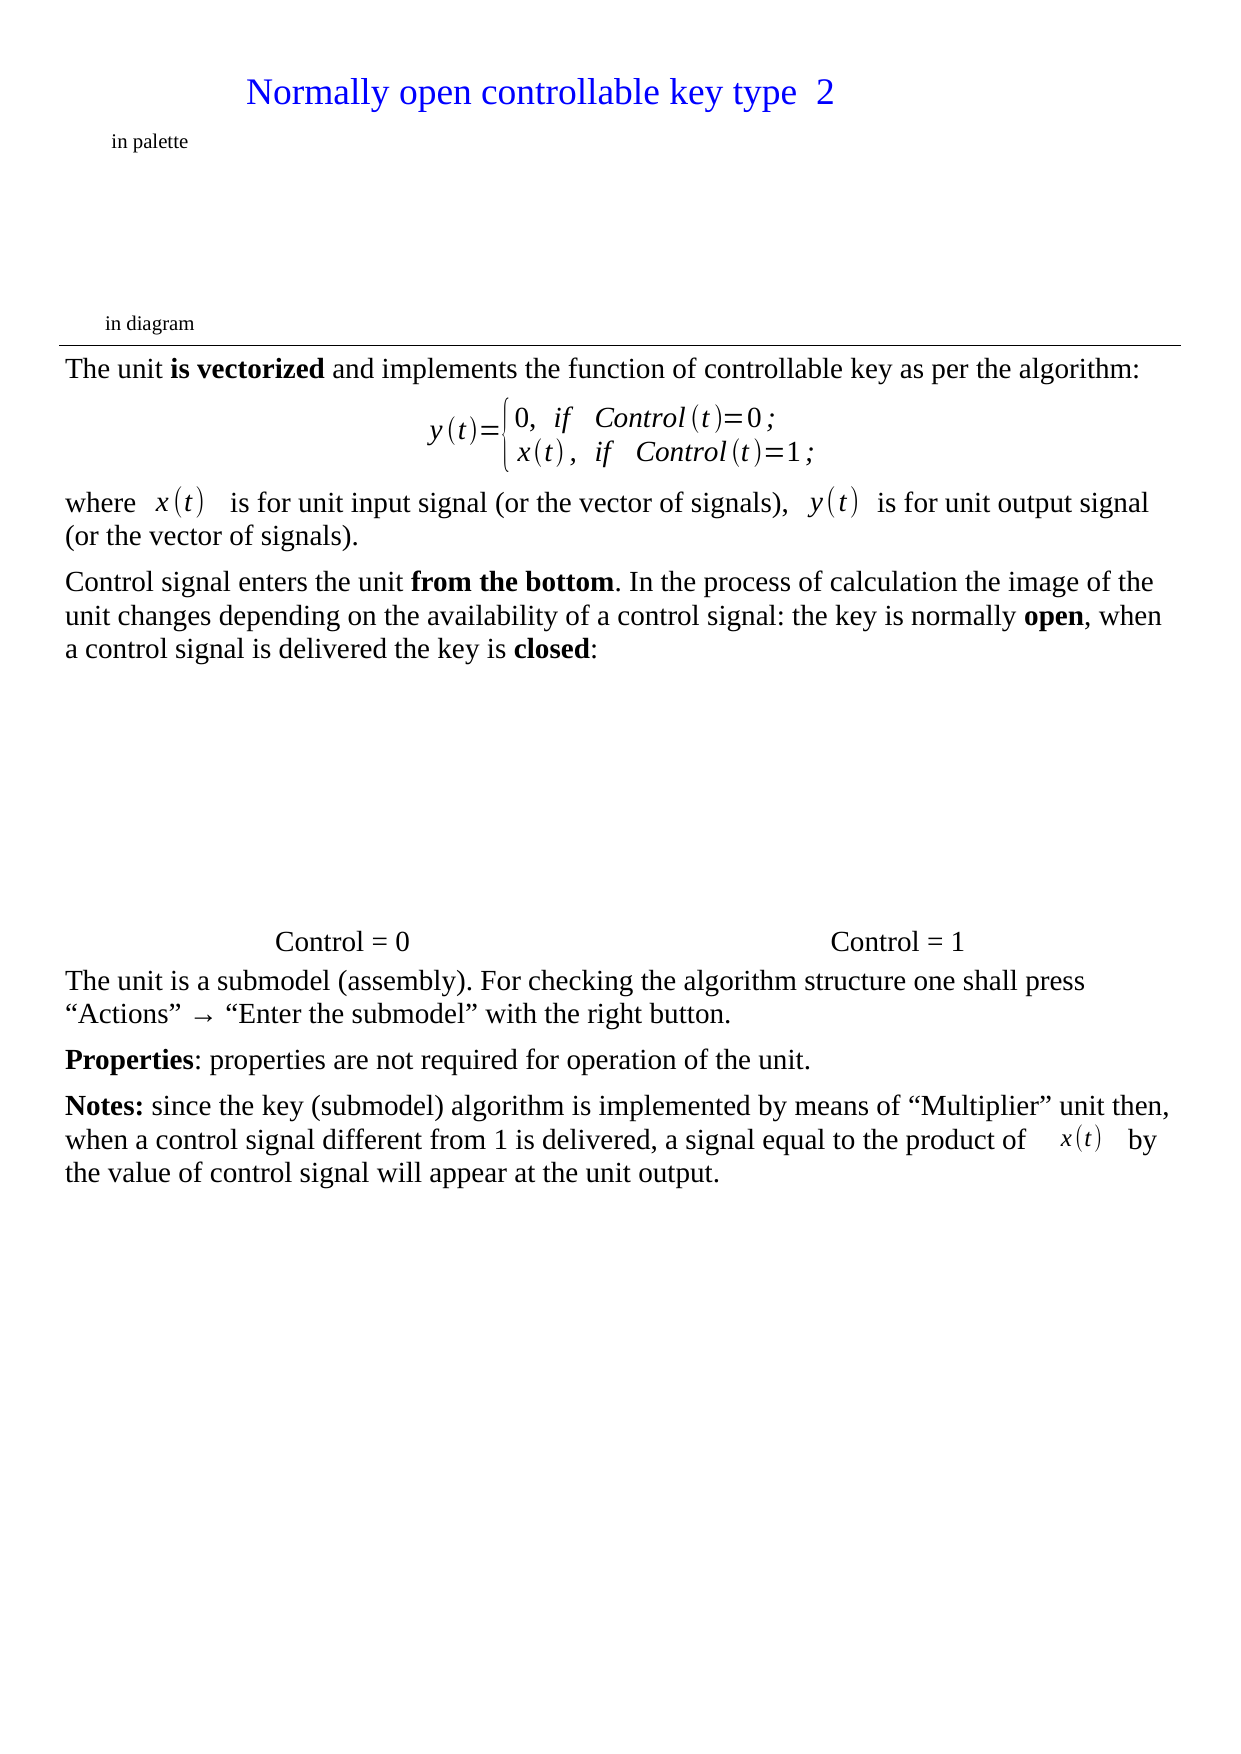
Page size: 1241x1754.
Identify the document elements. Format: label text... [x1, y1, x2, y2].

table_header [65, 724, 620, 918]
table_cell [240, 305, 1181, 345]
table_header [620, 724, 1175, 918]
table_cell [59, 164, 240, 305]
table_cell Control = 0 [65, 918, 620, 963]
table_cell The unit is vectorized and implements the function of controllable key as per the algorithm: where is for unit input signal (or the vector of signals),is for unit output signal (or the vector of signals). Control signal enters the unit from the bottom. In the process of calculation the image of the unit changes depending on the availability of a control signal: the key is normally open, when a control signal is delivered the key is closed: The unit is a submodel (assembly). For checking the algorithm structure one shall press “Actions” → “Enter the submodel” with the right button. Properties: properties are not required for operation of the unit. Notes: since the key (submodel) algorithm is implemented by means of “Multiplier” unit then, when a control signal different from 1 is delivered, a signal equal to the product of by the value of control signal will appear at the unit output. [59, 346, 1181, 1207]
table_cell Control = 1 [620, 918, 1175, 963]
table_cell [240, 164, 1181, 305]
table_header Normally open controllable key type 2 [240, 59, 1181, 124]
table_cell in palette [59, 124, 240, 164]
table_cell [240, 124, 1181, 164]
table_cell in diagram [59, 305, 240, 345]
table_header [59, 59, 240, 124]
